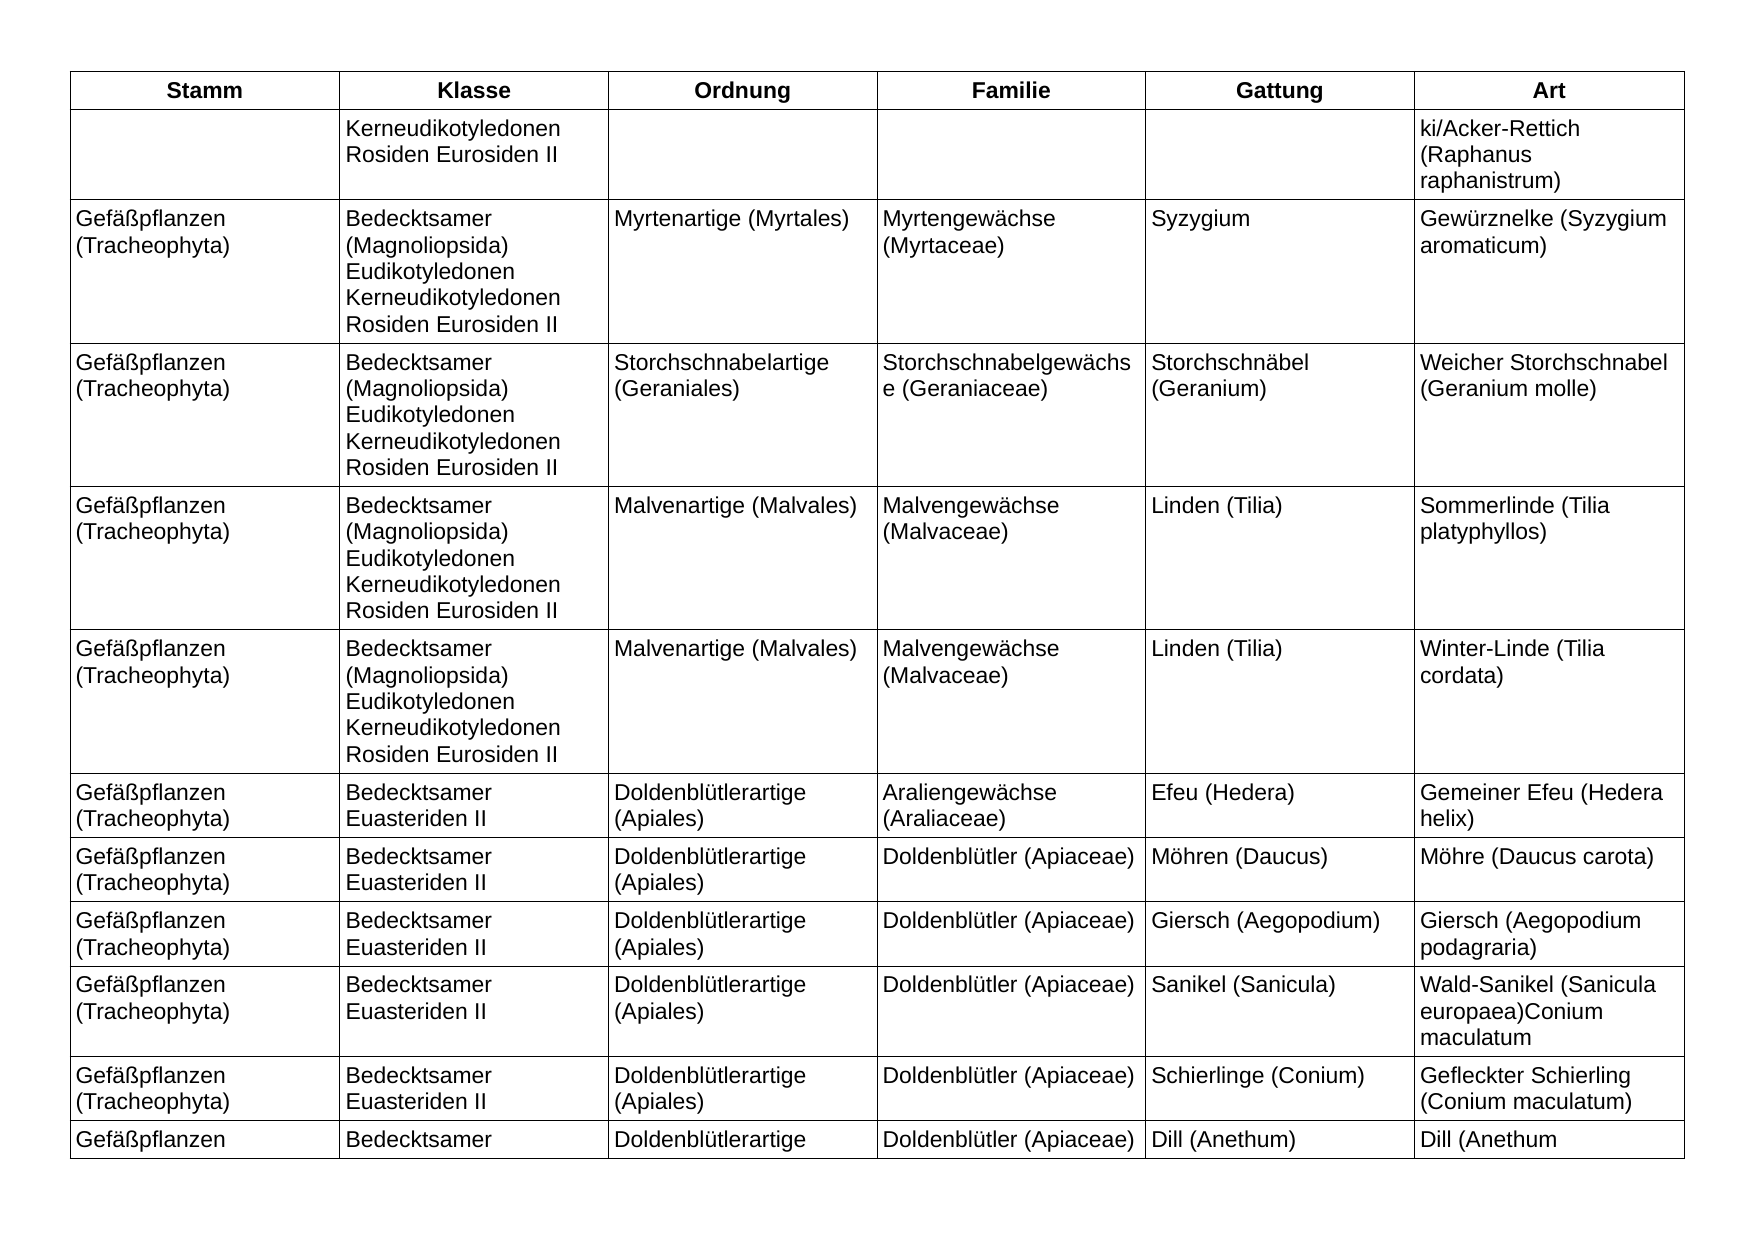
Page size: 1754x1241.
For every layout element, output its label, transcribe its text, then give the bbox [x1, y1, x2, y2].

table_cell Gefäßpflanzen (Tracheophyta) [71, 838, 339, 901]
table_cell Bedecktsamer (Magnoliopsida) Eudikotyledonen Kerneudikotyledonen Rosiden Eurosiden II [340, 487, 608, 629]
table_cell Möhre (Daucus carota) [1415, 838, 1684, 901]
table_cell [609, 110, 877, 199]
table_header Stamm [71, 72, 339, 109]
table_cell Dill (Anethum [1415, 1121, 1684, 1158]
table_cell [71, 110, 339, 199]
table_cell Malvengewächse (Malvaceae) [878, 487, 1145, 629]
table_cell Möhren (Daucus) [1146, 838, 1414, 901]
table_cell Doldenblütlerartige (Apiales) [609, 967, 877, 1056]
table_cell Efeu (Hedera) [1146, 774, 1414, 837]
table_cell Malvenartige (Malvales) [609, 630, 877, 773]
table_cell Gefäßpflanzen [71, 1121, 339, 1158]
table_cell Giersch (Aegopodium) [1146, 902, 1414, 966]
table_cell Schierlinge (Conium) [1146, 1057, 1414, 1120]
table_cell Linden (Tilia) [1146, 630, 1414, 773]
table_cell Gefäßpflanzen (Tracheophyta) [71, 902, 339, 966]
table_header Klasse [340, 72, 608, 109]
table_cell Gefäßpflanzen (Tracheophyta) [71, 1057, 339, 1120]
table_cell [878, 110, 1145, 199]
table_cell Gefäßpflanzen (Tracheophyta) [71, 487, 339, 629]
table_cell Araliengewächse (Araliaceae) [878, 774, 1145, 837]
table_cell [1146, 110, 1414, 199]
table_cell Linden (Tilia) [1146, 487, 1414, 629]
table_cell Bedecktsamer (Magnoliopsida) Eudikotyledonen Kerneudikotyledonen Rosiden Eurosiden II [340, 344, 608, 486]
table_cell Storchschnabelgewächse (Geraniaceae) [878, 344, 1145, 486]
table_cell Bedecktsamer (Magnoliopsida) Eudikotyledonen Kerneudikotyledonen Rosiden Eurosiden II [340, 630, 608, 773]
table_cell Doldenblütlerartige (Apiales) [609, 1057, 877, 1120]
table_cell Kerneudikotyledonen Rosiden Eurosiden II [340, 110, 608, 199]
table_cell Sommerlinde (Tilia platyphyllos) [1415, 487, 1684, 629]
table_cell Gefäßpflanzen (Tracheophyta) [71, 967, 339, 1056]
table_cell Bedecktsamer Euasteriden II [340, 1057, 608, 1120]
table_cell Myrtenartige (Myrtales) [609, 200, 877, 343]
table_cell Bedecktsamer Euasteriden II [340, 774, 608, 837]
table_header Ordnung [609, 72, 877, 109]
table_cell Doldenblütlerartige [609, 1121, 877, 1158]
table_header Art [1415, 72, 1684, 109]
table_cell Gefäßpflanzen (Tracheophyta) [71, 630, 339, 773]
table_cell Bedecktsamer Euasteriden II [340, 967, 608, 1056]
table_header Familie [878, 72, 1145, 109]
table_cell Syzygium [1146, 200, 1414, 343]
table_cell Doldenblütler (Apiaceae) [878, 1121, 1145, 1158]
table_cell Doldenblütler (Apiaceae) [878, 902, 1145, 966]
table_cell Bedecktsamer Euasteriden II [340, 902, 608, 966]
table_cell Gefäßpflanzen (Tracheophyta) [71, 774, 339, 837]
table_cell Doldenblütlerartige (Apiales) [609, 838, 877, 901]
table_cell Bedecktsamer Euasteriden II [340, 838, 608, 901]
table_header Gattung [1146, 72, 1414, 109]
table_cell Gemeiner Efeu (Hedera helix) [1415, 774, 1684, 837]
table_cell Weicher Storchschnabel (Geranium molle) [1415, 344, 1684, 486]
table_cell Gefäßpflanzen (Tracheophyta) [71, 344, 339, 486]
table_cell Gefleckter Schierling (Conium maculatum) [1415, 1057, 1684, 1120]
table_cell Doldenblütlerartige (Apiales) [609, 774, 877, 837]
table_cell Bedecktsamer (Magnoliopsida) Eudikotyledonen Kerneudikotyledonen Rosiden Eurosiden II [340, 200, 608, 343]
table_cell Myrtengewächse (Myrtaceae) [878, 200, 1145, 343]
table_cell Gewürznelke (Syzygium aromaticum) [1415, 200, 1684, 343]
table_cell Winter-Linde (Tilia cordata) [1415, 630, 1684, 773]
table_cell Dill (Anethum) [1146, 1121, 1414, 1158]
table_cell Malvenartige (Malvales) [609, 487, 877, 629]
table_cell Bedecktsamer [340, 1121, 608, 1158]
table_cell Doldenblütler (Apiaceae) [878, 838, 1145, 901]
table_cell Wald-Sanikel (Sanicula europaea)Conium maculatum [1415, 967, 1684, 1056]
table_cell Malvengewächse (Malvaceae) [878, 630, 1145, 773]
table_cell ki/Acker-Rettich (Raphanus raphanistrum) [1415, 110, 1684, 199]
table_cell Doldenblütler (Apiaceae) [878, 967, 1145, 1056]
table_cell Giersch (Aegopodium podagraria) [1415, 902, 1684, 966]
table_cell Doldenblütler (Apiaceae) [878, 1057, 1145, 1120]
table_cell Storchschnäbel (Geranium) [1146, 344, 1414, 486]
table_cell Doldenblütlerartige (Apiales) [609, 902, 877, 966]
table_cell Storchschnabelartige (Geraniales) [609, 344, 877, 486]
table_cell Gefäßpflanzen (Tracheophyta) [71, 200, 339, 343]
table_cell Sanikel (Sanicula) [1146, 967, 1414, 1056]
